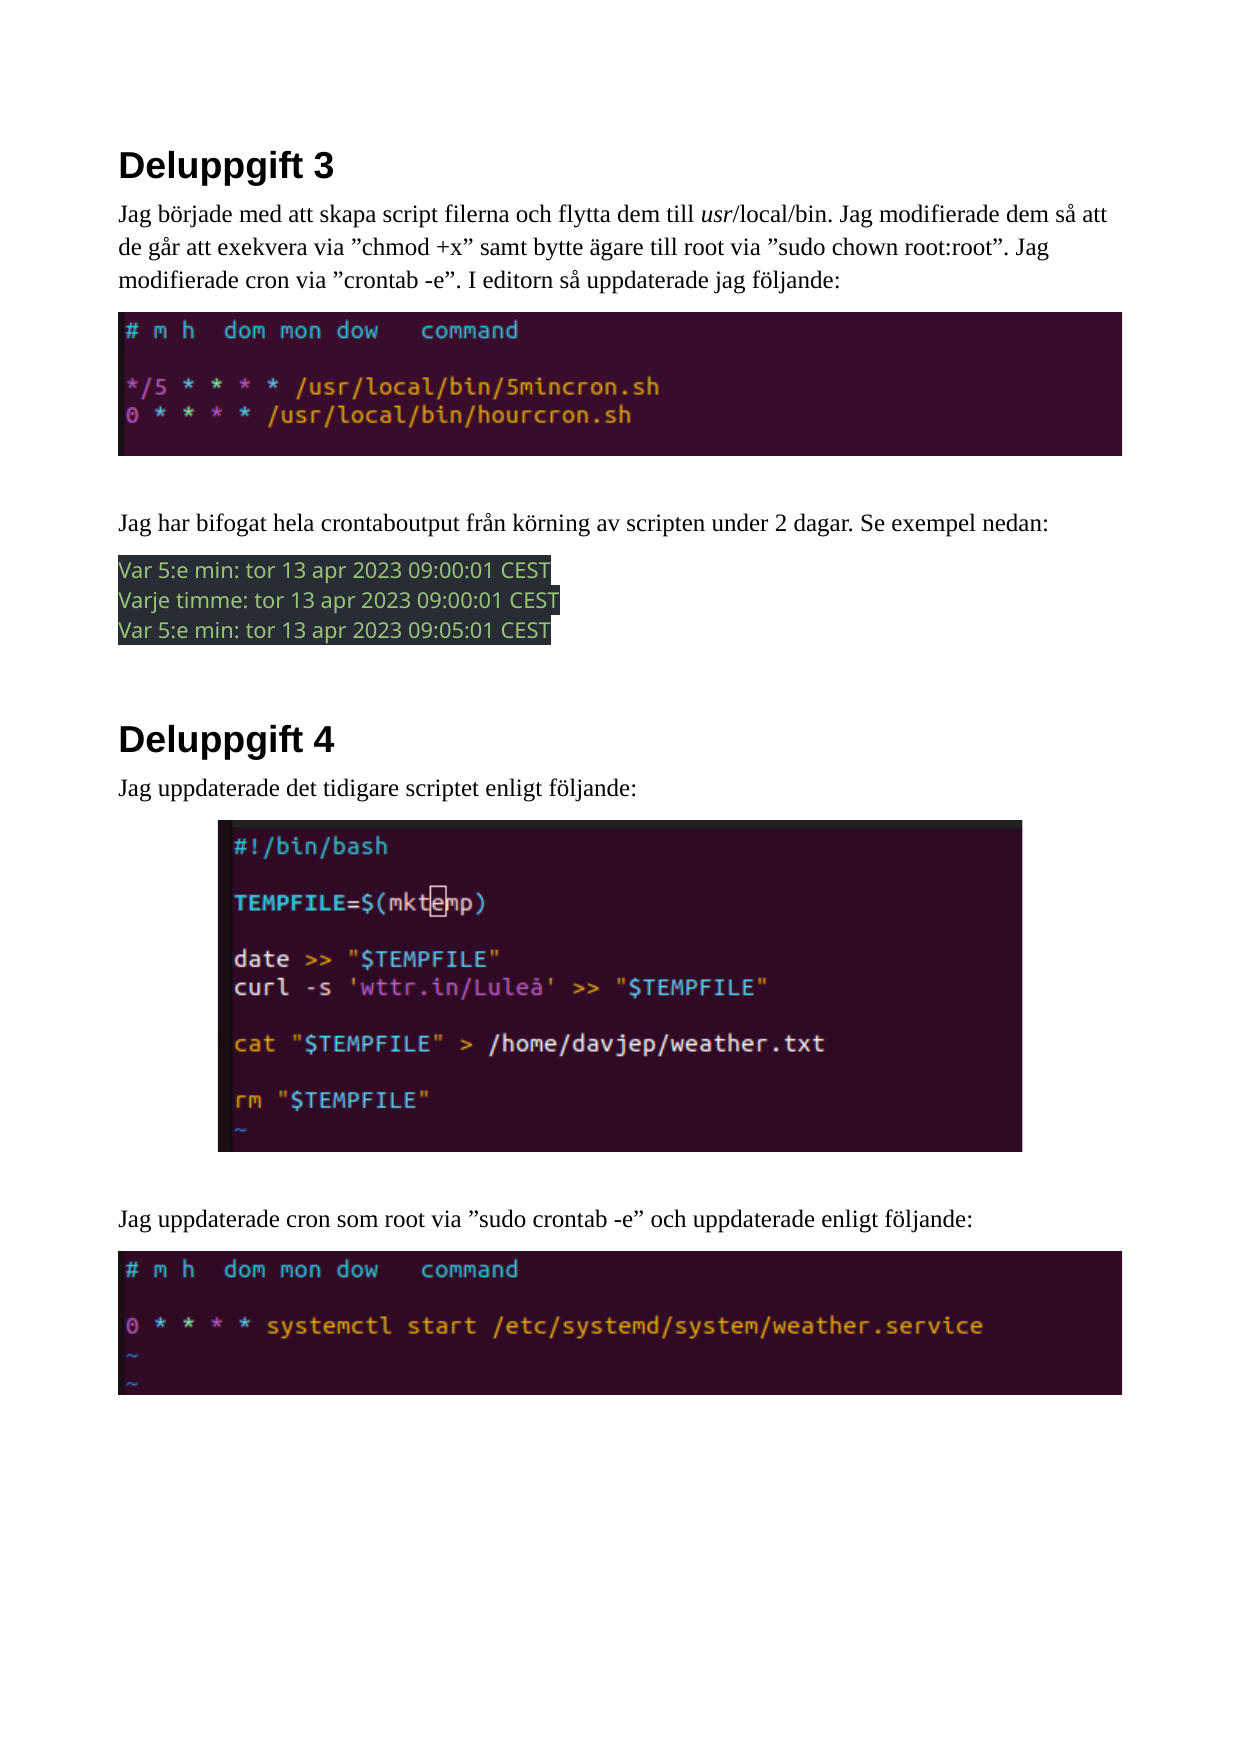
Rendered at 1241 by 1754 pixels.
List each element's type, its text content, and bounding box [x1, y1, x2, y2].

text Jag uppdaterade cron som root via ”sudo crontab -e” och uppdaterade enligt följande: [118, 1204, 1122, 1232]
text Var 5:e min: tor 13 apr 2023 09:00:01 CEST [118, 555, 1122, 585]
picture [118, 312, 1123, 456]
text Jag har bifogat hela crontaboutput från körning av scripten under 2 dagar. Se exempel nedan: [118, 508, 1122, 537]
text Jag började med att skapa script filerna och flytta dem till usr/local/bin. Jag modifierade dem så att de går att exekvera via ”chmod +x” samt bytte ägare till root via ”sudo chown root:root”. Jag modifierade cron via ”crontab -e”. I editorn så uppdaterade jag följande: [118, 199, 1122, 293]
text Jag uppdaterade det tidigare scriptet enligt följande: [118, 773, 1122, 802]
subtitle Deluppgift 3 [118, 143, 1122, 186]
text Varje timme: tor 13 apr 2023 09:00:01 CEST [118, 585, 1122, 615]
picture [217, 820, 1023, 1152]
subtitle Deluppgift 4 [118, 717, 1122, 761]
picture [118, 1251, 1123, 1395]
text Var 5:e min: tor 13 apr 2023 09:05:01 CEST [118, 615, 1122, 645]
